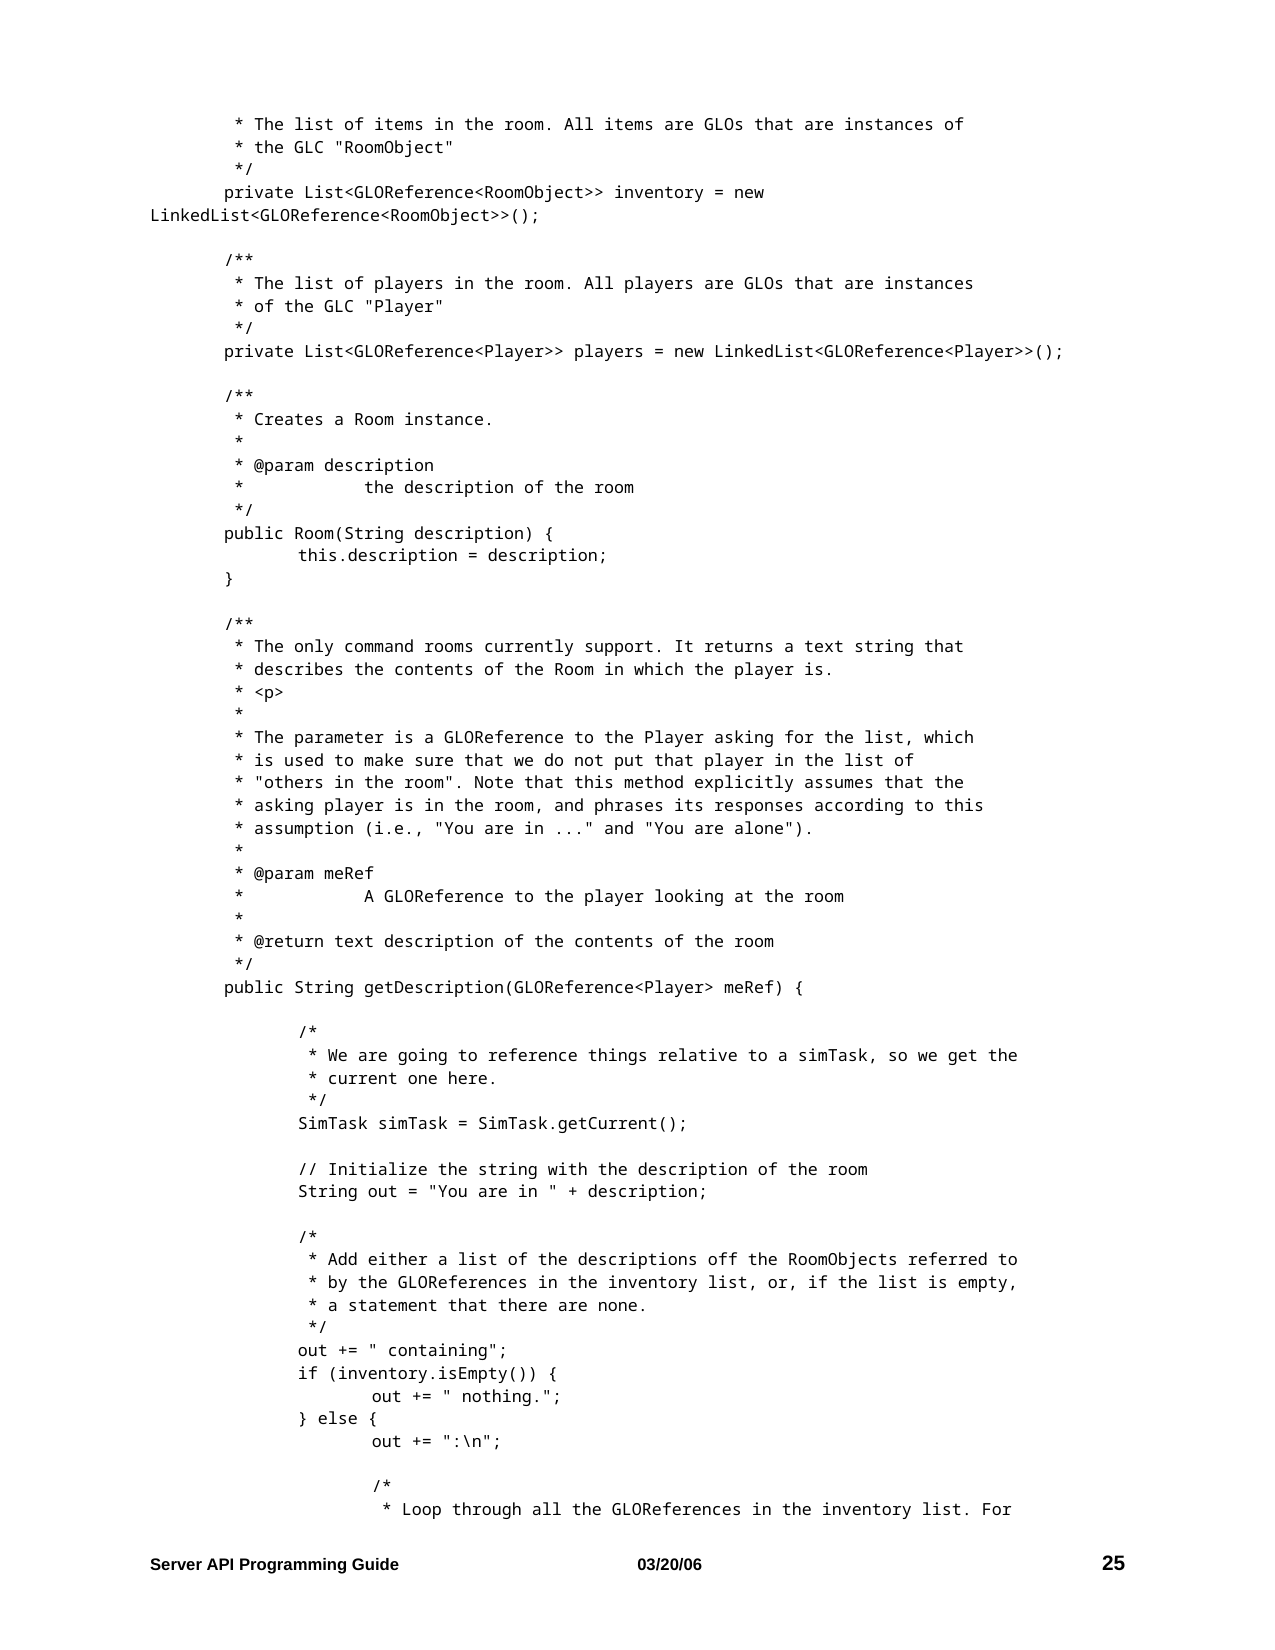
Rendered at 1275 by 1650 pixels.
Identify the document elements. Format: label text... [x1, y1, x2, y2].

text * @param description [150, 453, 1125, 476]
text /* [150, 1475, 1125, 1498]
text */ [150, 1089, 1125, 1112]
text * is used to make sure that we do not put that player in the list of [150, 748, 1125, 771]
text /* [150, 1021, 1125, 1043]
text * the description of the room [150, 476, 1125, 498]
text /** [150, 612, 1125, 635]
text * We are going to reference things relative to a simTask, so we get the [150, 1043, 1125, 1066]
text */ [150, 953, 1125, 975]
text /* [150, 1225, 1125, 1248]
text * The only command rooms currently support. It returns a text string that [150, 635, 1125, 657]
text * [150, 907, 1125, 930]
text * a statement that there are none. [150, 1293, 1125, 1316]
text * Creates a Room instance. [150, 408, 1125, 430]
text * [150, 430, 1125, 453]
text /** [150, 249, 1125, 271]
text public Room(String description) { [150, 521, 1125, 544]
text */ [150, 1316, 1125, 1339]
text */ [150, 317, 1125, 339]
text * assumption (i.e., "You are in ..." and "You are alone"). [150, 816, 1125, 839]
text SimTask simTask = SimTask.getCurrent(); [150, 1112, 1125, 1134]
text public String getDescription(GLOReference<Player> meRef) { [150, 975, 1125, 998]
text * The parameter is a GLOReference to the Player asking for the list, which [150, 726, 1125, 748]
text * of the GLC "Player" [150, 294, 1125, 317]
text * @return text description of the contents of the room [150, 930, 1125, 953]
text /** [150, 385, 1125, 408]
text * @param meRef [150, 862, 1125, 884]
text private List<GLOReference<RoomObject>> inventory = new LinkedList<GLOReference<RoomObject>>(); [150, 181, 1125, 226]
text */ [150, 158, 1125, 181]
text * "others in the room". Note that this method explicitly assumes that the [150, 771, 1125, 794]
text // Initialize the string with the description of the room [150, 1157, 1125, 1180]
text String out = "You are in " + description; [150, 1180, 1125, 1202]
text * The list of items in the room. All items are GLOs that are instances of [150, 112, 1125, 135]
text * by the GLOReferences in the inventory list, or, if the list is empty, [150, 1271, 1125, 1293]
text out += ":\n"; [150, 1429, 1125, 1452]
text } [150, 567, 1125, 589]
text } else { [150, 1407, 1125, 1429]
text out += " containing"; [150, 1339, 1125, 1361]
text * A GLOReference to the player looking at the room [150, 884, 1125, 907]
text * Add either a list of the descriptions off the RoomObjects referred to [150, 1248, 1125, 1271]
text * describes the contents of the Room in which the player is. [150, 657, 1125, 680]
text this.description = description; [150, 544, 1125, 567]
text * The list of players in the room. All players are GLOs that are instances [150, 271, 1125, 294]
text * [150, 703, 1125, 726]
text * current one here. [150, 1066, 1125, 1089]
text */ [150, 498, 1125, 521]
text out += " nothing."; [150, 1384, 1125, 1407]
text private List<GLOReference<Player>> players = new LinkedList<GLOReference<Player>>(); [150, 339, 1125, 362]
text * <p> [150, 680, 1125, 703]
text * [150, 839, 1125, 862]
text * asking player is in the room, and phrases its responses according to this [150, 794, 1125, 816]
text * the GLC "RoomObject" [150, 135, 1125, 158]
text * Loop through all the GLOReferences in the inventory list. For [150, 1498, 1125, 1520]
text if (inventory.isEmpty()) { [150, 1361, 1125, 1384]
